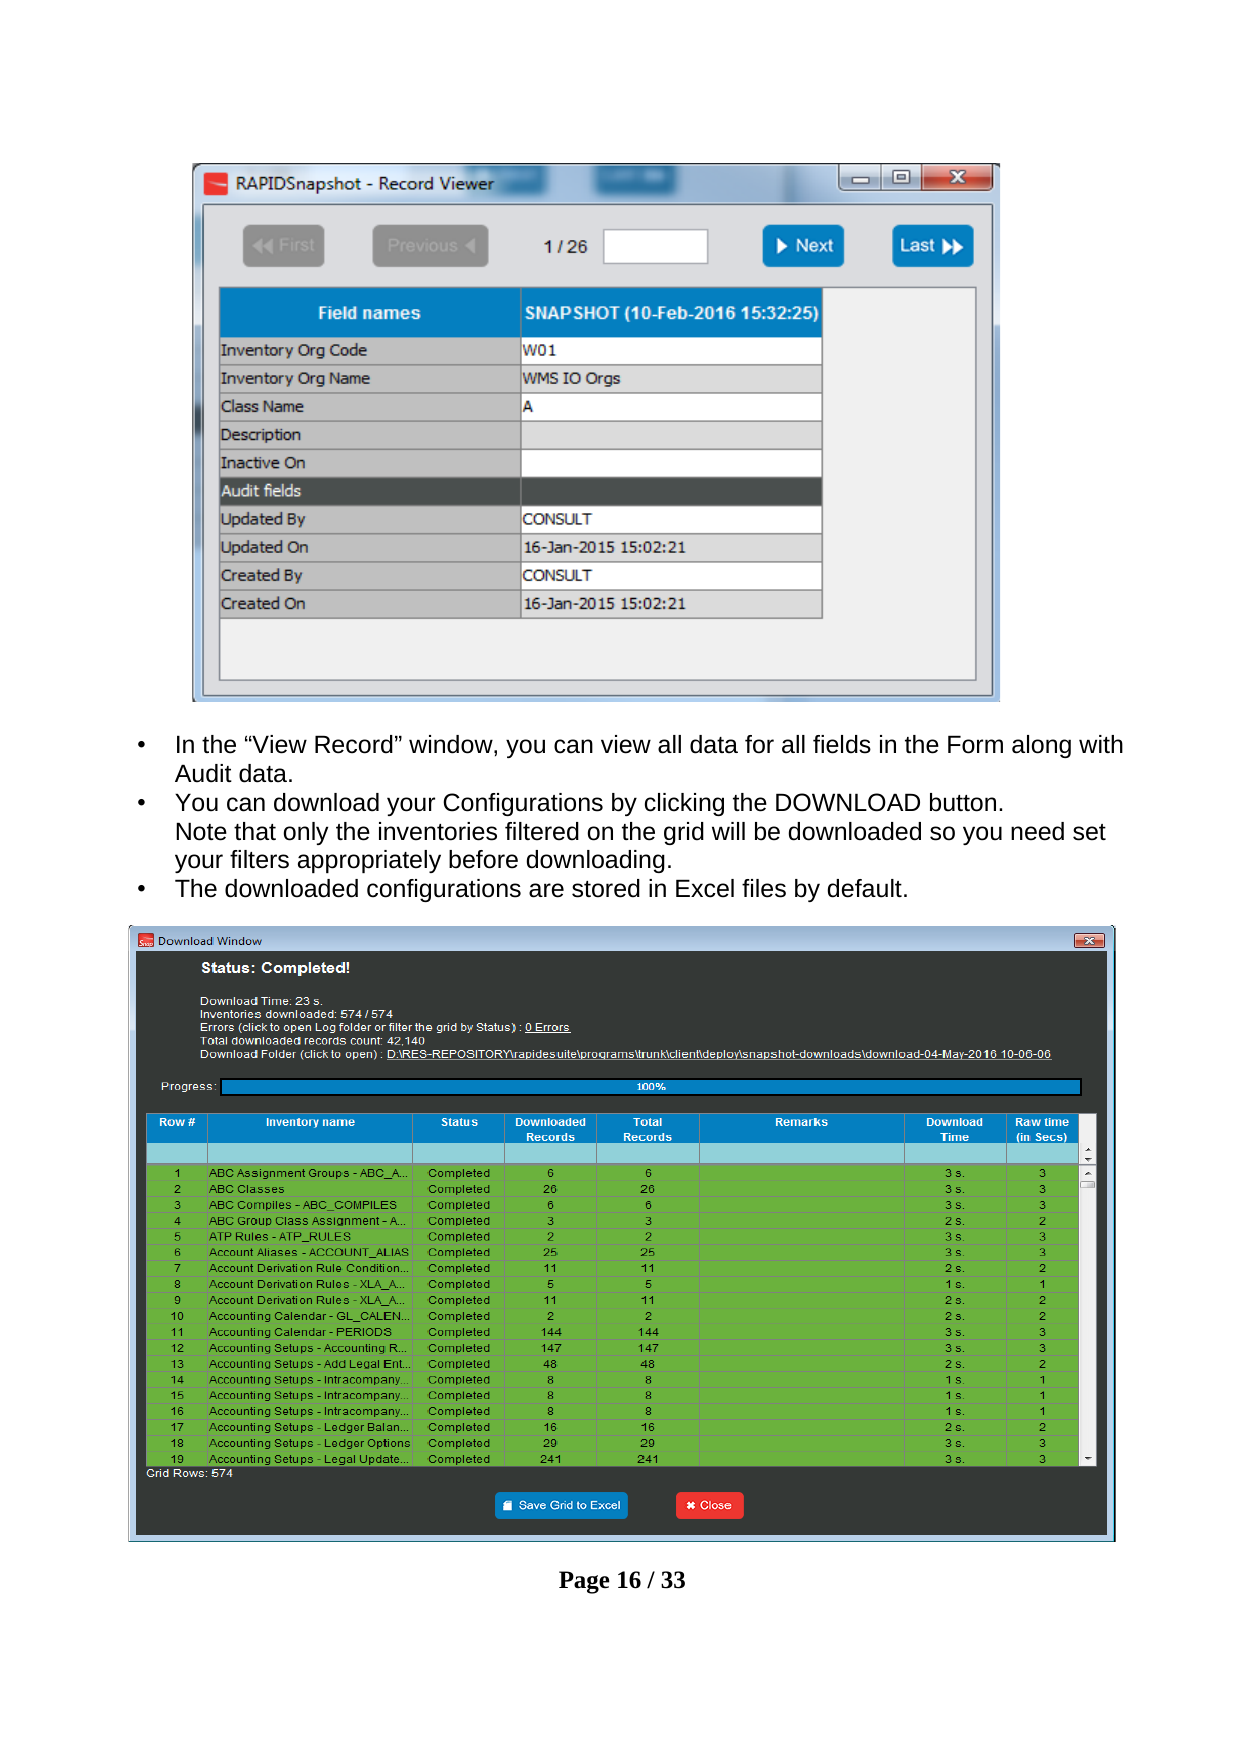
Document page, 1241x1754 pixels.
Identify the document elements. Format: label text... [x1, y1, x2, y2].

list Note that only the inventories filtered on the grid will be downloaded so you need set your filters appropriately before downloading. [137, 817, 1144, 874]
list You can download your Configurations by clicking the DOWNLOAD button. [137, 788, 1144, 817]
list The downloaded configurations are stored in Excel files by default. [137, 874, 1144, 903]
picture [128, 925, 1116, 1542]
list In the “View Record” window, you can view all data for all fields in the Form along with Audit data. [137, 730, 1144, 788]
